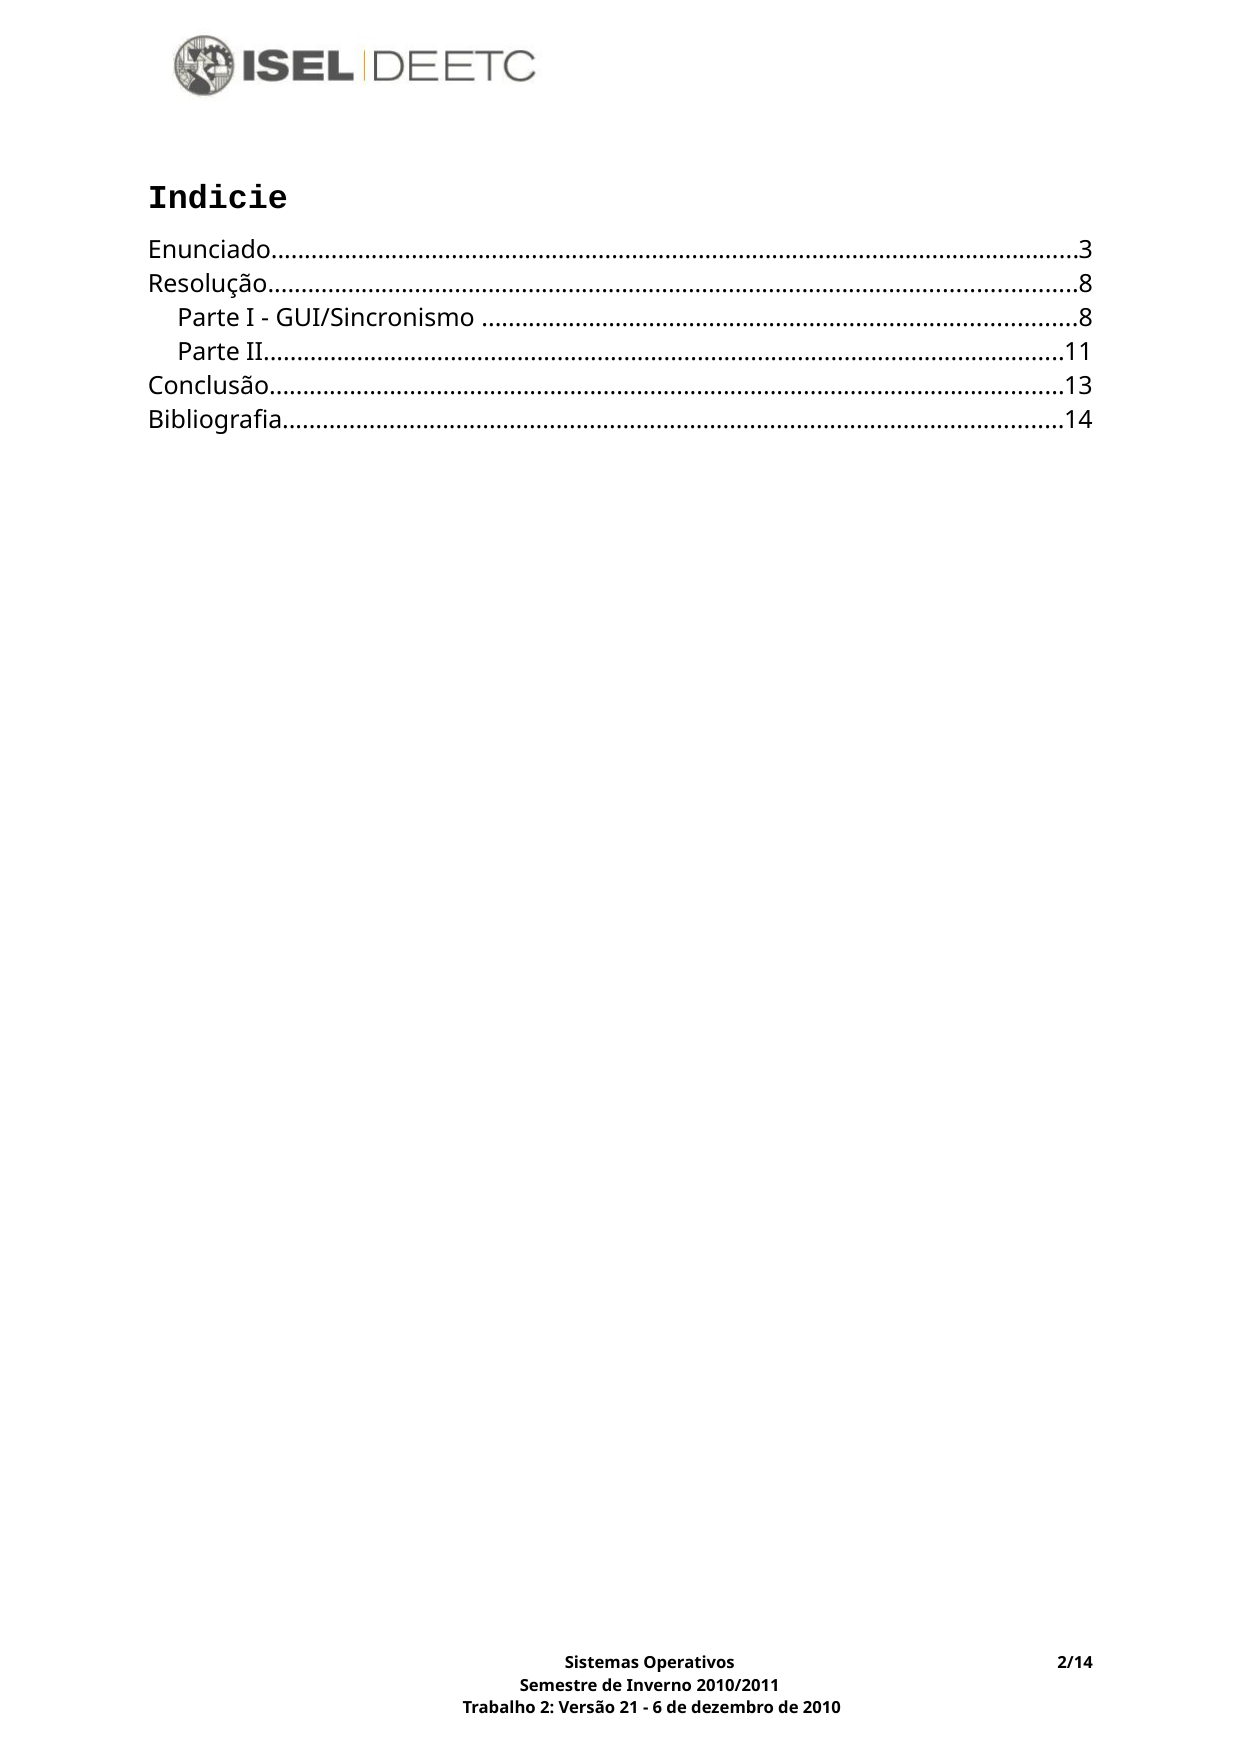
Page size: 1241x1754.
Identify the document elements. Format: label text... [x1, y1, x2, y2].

text Conclusão 13 [148, 368, 1093, 402]
subtitle Indicie [148, 181, 1093, 219]
text Resolução 8 [148, 266, 1093, 300]
text Bibliografia 14 [148, 402, 1093, 436]
picture [164, 20, 566, 121]
text Parte I - GUI/Sincronismo 8 [177, 300, 1093, 334]
text Parte II 11 [177, 334, 1093, 368]
text Enunciado 3 [148, 232, 1093, 266]
